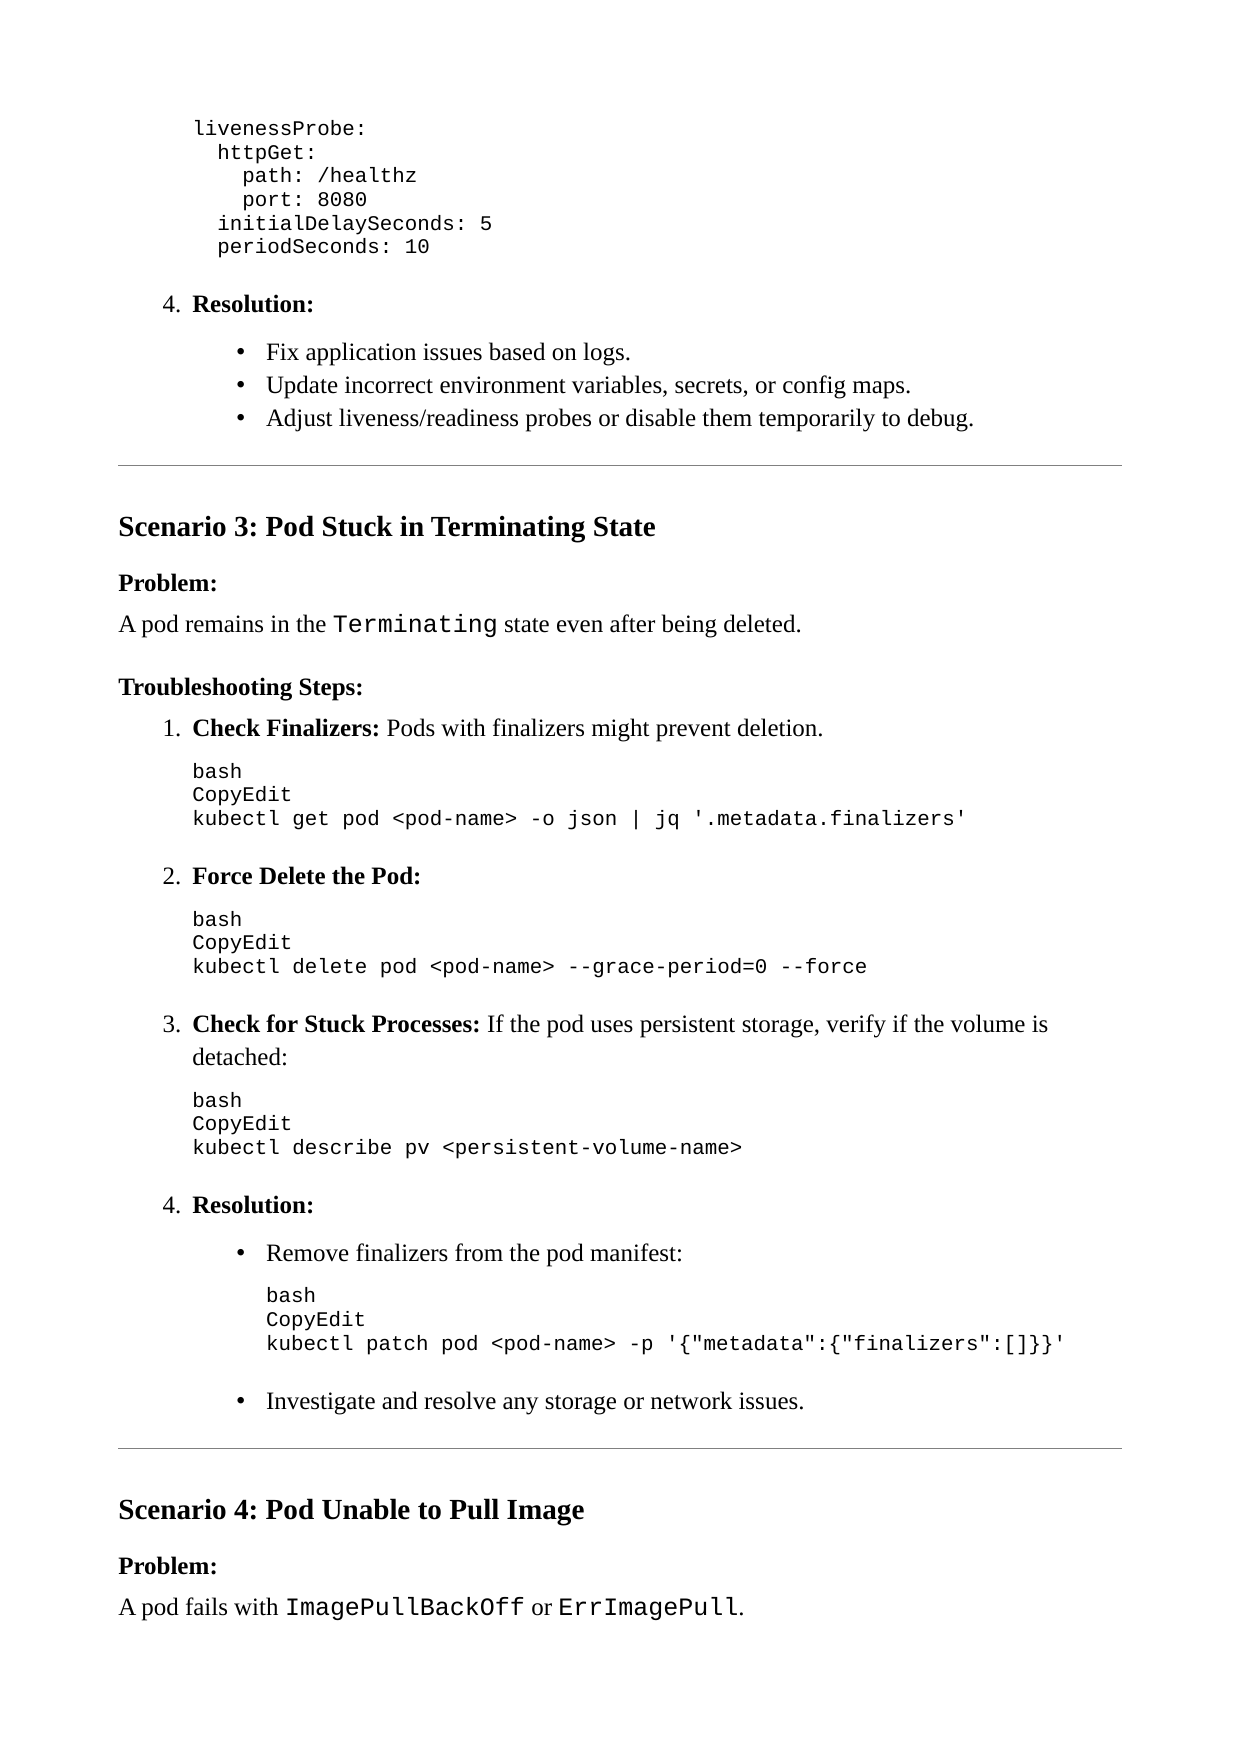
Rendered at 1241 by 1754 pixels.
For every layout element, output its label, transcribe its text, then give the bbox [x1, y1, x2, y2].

list Force Delete the Pod: [162, 861, 1122, 890]
list CopyEdit [236, 1309, 1122, 1333]
list kubectl patch pod <pod-name> -p '{"metadata":{"finalizers":[]}}' [236, 1333, 1122, 1356]
list bash [162, 1090, 1122, 1113]
list Check Finalizers: Pods with finalizers might prevent deletion. [162, 713, 1122, 742]
list httpGet: [162, 142, 1122, 165]
list Investigate and resolve any storage or network issues. [236, 1386, 1122, 1414]
list Resolution: [162, 1190, 1122, 1219]
subtitle Scenario 3: Pod Stuck in Terminating State [118, 509, 1122, 543]
list initialDelaySeconds: 5 [162, 213, 1122, 236]
list CopyEdit [162, 932, 1122, 956]
list Adjust liveness/readiness probes or disable them temporarily to debug. [236, 403, 1122, 432]
list CopyEdit [162, 784, 1122, 808]
subtitle Problem: [118, 1551, 1122, 1579]
list kubectl delete pod <pod-name> --grace-period=0 --force [162, 956, 1122, 980]
list port: 8080 [162, 189, 1122, 213]
list periodSeconds: 10 [162, 236, 1122, 260]
list Fix application issues based on logs. [236, 337, 1122, 366]
list path: /healthz [162, 165, 1122, 189]
list Resolution: [162, 289, 1122, 318]
subtitle Problem: [118, 568, 1122, 597]
list Update incorrect environment variables, secrets, or config maps. [236, 370, 1122, 399]
list Check for Stuck Processes: If the pod uses persistent storage, verify if the volume is detached: [162, 1009, 1122, 1071]
text A pod remains in the Terminating state even after being deleted. [118, 609, 1122, 640]
list Remove finalizers from the pod manifest: [236, 1238, 1122, 1267]
list kubectl describe pv <persistent-volume-name> [162, 1137, 1122, 1161]
list kubectl get pod <pod-name> -o json | jq '.metadata.finalizers' [162, 808, 1122, 832]
list livenessProbe: [162, 118, 1122, 142]
text A pod fails with ImagePullBackOff or ErrImagePull. [118, 1592, 1122, 1623]
subtitle Scenario 4: Pod Unable to Pull Image [118, 1492, 1122, 1526]
subtitle Troubleshooting Steps: [118, 672, 1122, 701]
list bash [236, 1285, 1122, 1309]
list bash [162, 909, 1122, 932]
list bash [162, 761, 1122, 784]
list CopyEdit [162, 1113, 1122, 1137]
